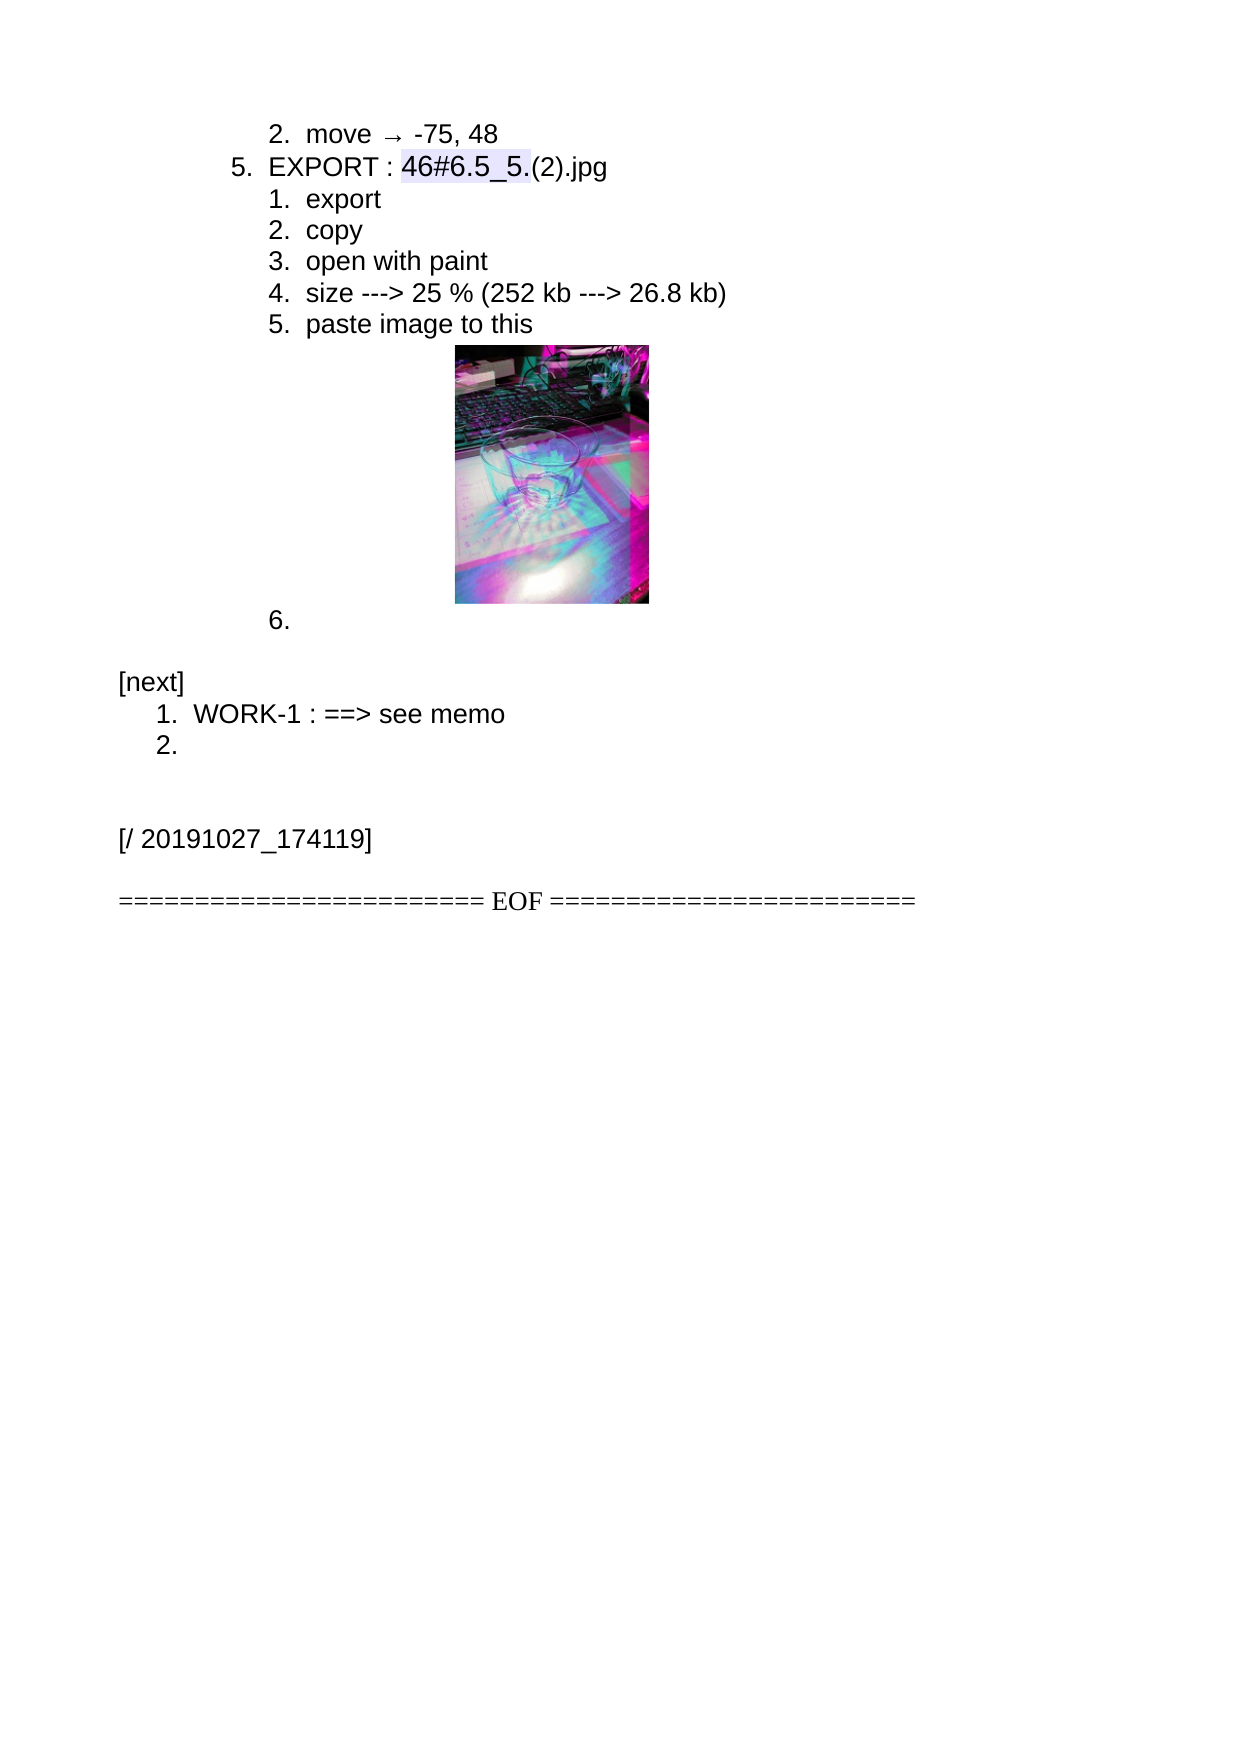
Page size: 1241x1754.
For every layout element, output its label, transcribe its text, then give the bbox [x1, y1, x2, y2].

list paste image to this [268, 308, 1122, 339]
list copy [268, 214, 1122, 245]
text [next] [118, 666, 1122, 698]
list open with paint [268, 245, 1122, 277]
list export [268, 183, 1122, 214]
text [/ 20191027_174119] [118, 823, 1122, 854]
list move → -75, 48 [268, 118, 1122, 149]
picture [454, 345, 650, 604]
list WORK-1 : ==> see memo [156, 698, 1122, 729]
list EXPORT : 46#6.5_5.(2).jpg [231, 149, 1122, 183]
text ======================== EOF ======================== [118, 885, 1122, 916]
list size ---> 25 % (252 kb ---> 26.8 kb) [268, 277, 1122, 308]
